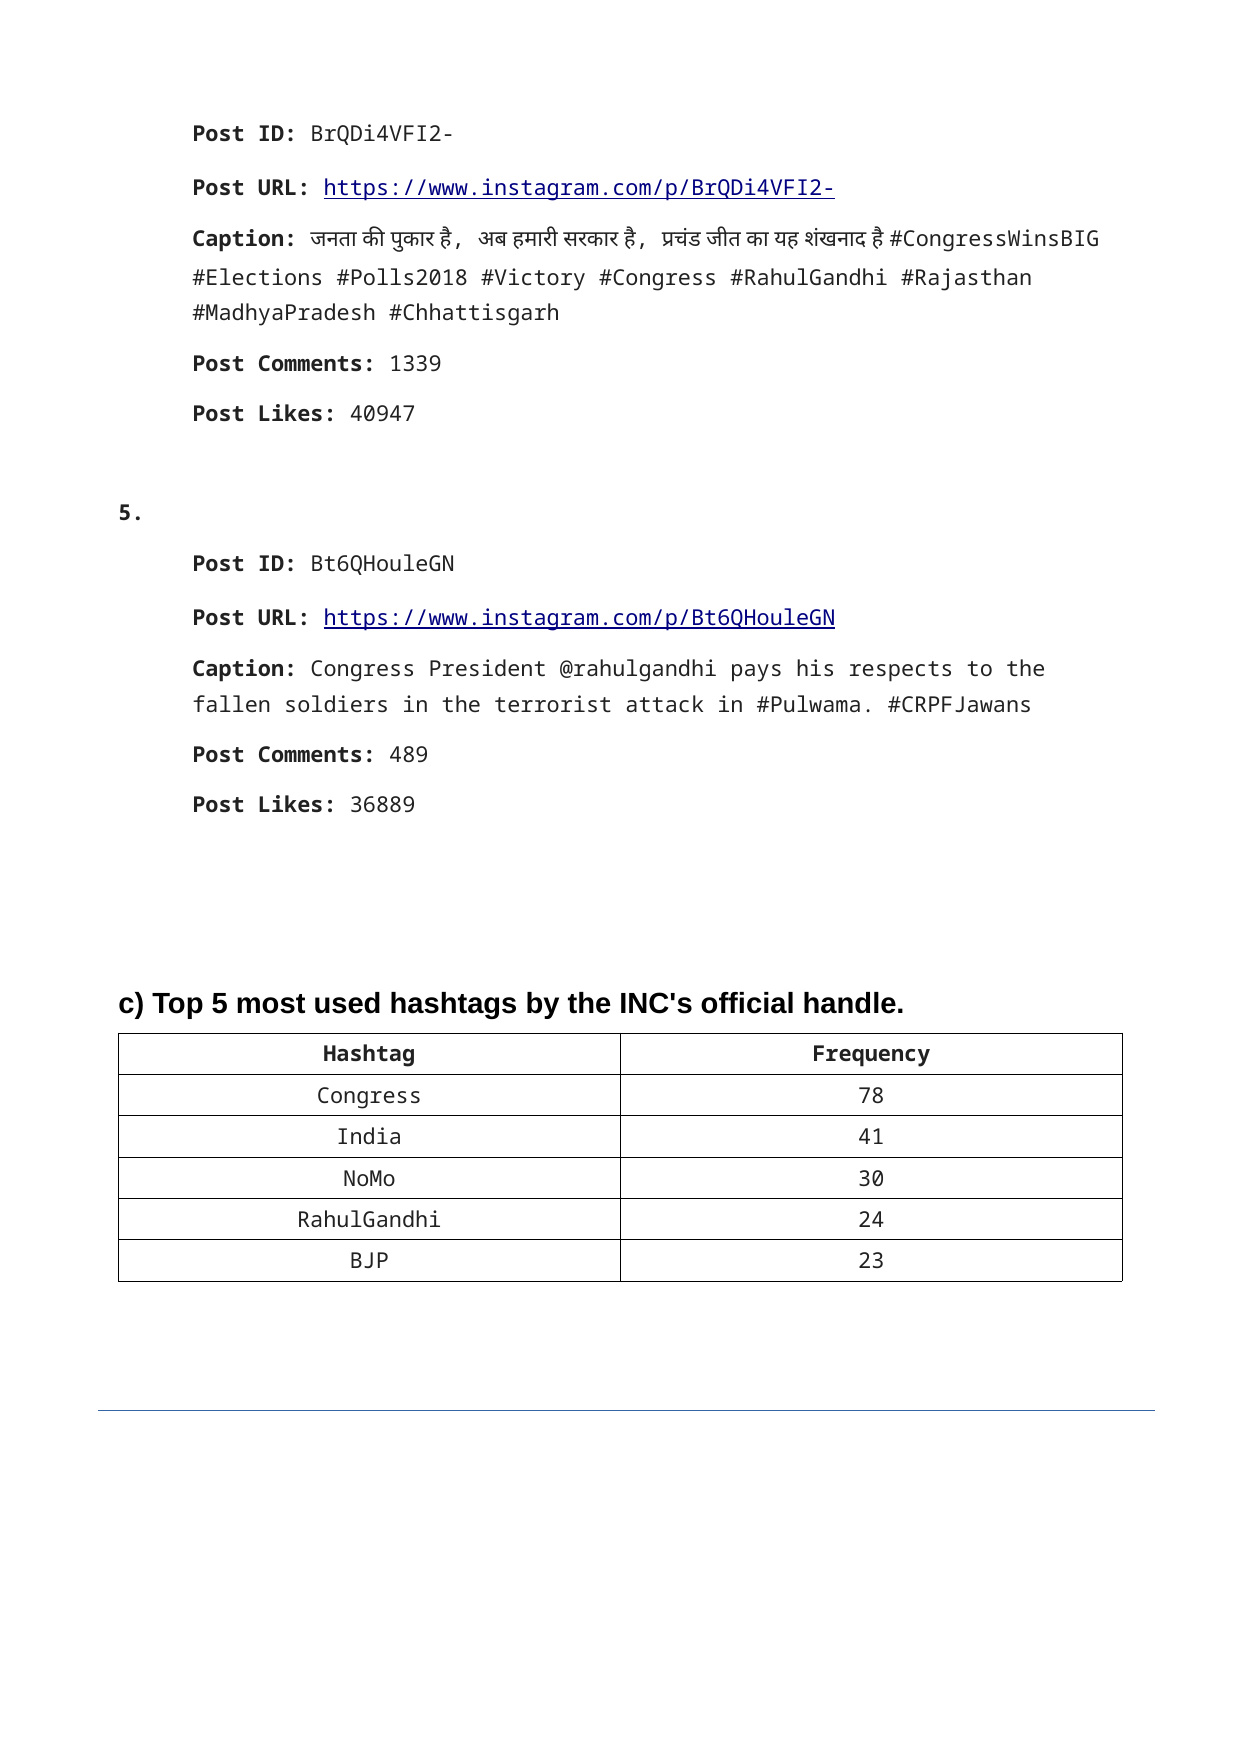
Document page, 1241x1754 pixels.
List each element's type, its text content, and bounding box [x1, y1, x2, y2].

subtitle c) Top 5 most used hashtags by the INC's official handle. [118, 987, 1122, 1020]
table_cell 41 [621, 1116, 1122, 1157]
text Post Likes: 36889 [118, 789, 1122, 853]
table_cell RahulGandhi [119, 1199, 620, 1239]
text Post ID: Bt6QHouleGN [118, 548, 1122, 577]
text Post Comments: 489 [118, 739, 1122, 769]
table_cell 30 [621, 1158, 1122, 1198]
table_cell 78 [621, 1075, 1122, 1115]
table_cell BJP [119, 1240, 620, 1281]
text Post URL: https://www.instagram.com/p/BrQDi4VFI2- [118, 168, 1122, 202]
text Post ID: BrQDi4VFI2- [118, 118, 1122, 148]
table_cell NoMo [119, 1158, 620, 1198]
text 5. [118, 497, 1122, 527]
text Post Comments: 1339 [118, 348, 1122, 377]
table_cell 24 [621, 1199, 1122, 1239]
table_cell 23 [621, 1240, 1122, 1281]
text Caption: Congress President @rahulgandhi pays his respects to the fallen soldiers in the terrorist attack in #Pulwama. #CRPFJawans [118, 653, 1122, 718]
table_cell Congress [119, 1075, 620, 1115]
text Post Likes: 40947 [118, 398, 1122, 428]
table_cell India [119, 1116, 620, 1157]
text Caption: जनता की पुकार है, अब हमारी सरकार है, प्रचंड जीत का यह शंखनाद है #CongressWinsBIG #Elections #Polls2018 #Victory #Congress #RahulGandhi #Rajasthan #MadhyaPradesh #Chhattisgarh [118, 223, 1122, 327]
text Post URL: https://www.instagram.com/p/Bt6QHouleGN [118, 598, 1122, 632]
table_header Frequency [621, 1034, 1122, 1074]
table_header Hashtag [119, 1034, 620, 1074]
